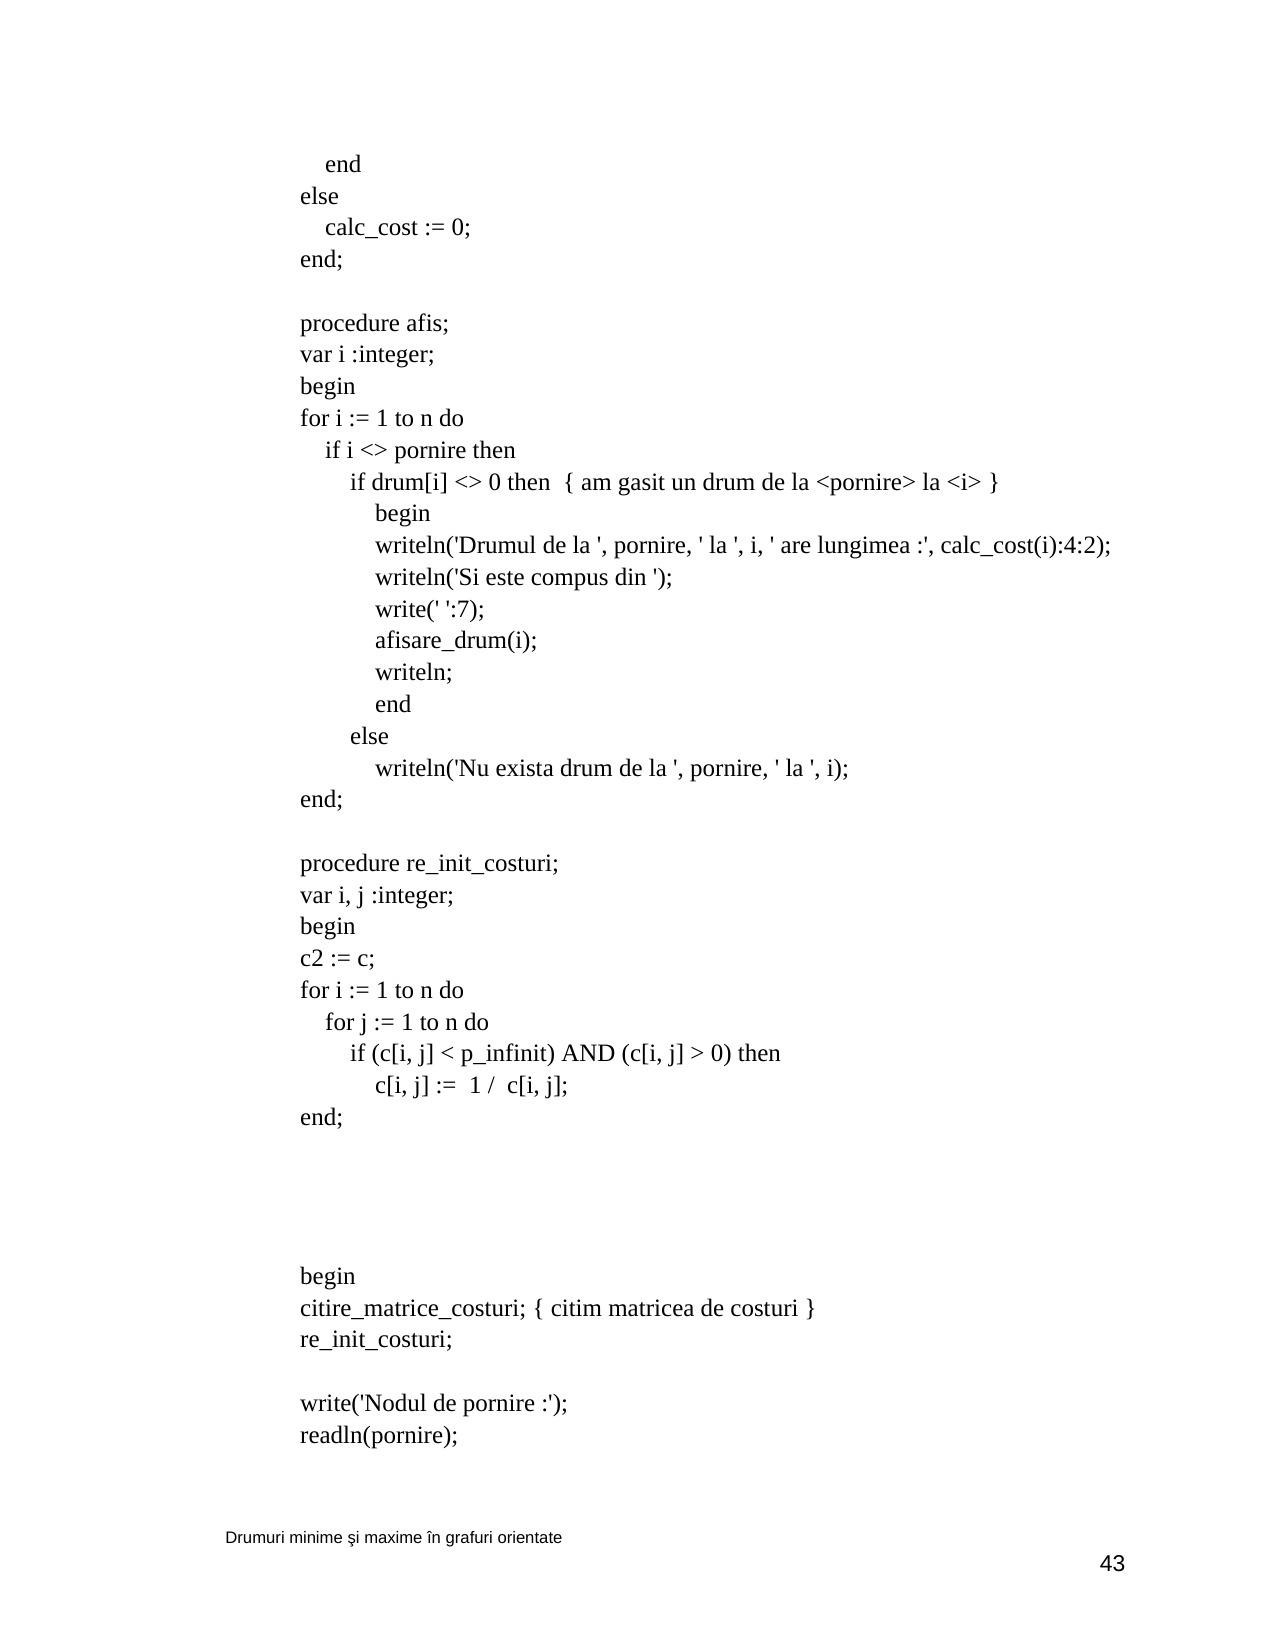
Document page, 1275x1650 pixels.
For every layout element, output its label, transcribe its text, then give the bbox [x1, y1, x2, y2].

text writeln('Drumul de la ', pornire, ' la ', i, ' are lungimea :', calc_cost(i):4:2); [225, 531, 1125, 559]
text write(' ':7); [225, 595, 1125, 622]
text end; [225, 1103, 1125, 1131]
text procedure afis; [225, 309, 1125, 337]
text for j := 1 to n do [225, 1008, 1125, 1036]
text readln(pornire); [225, 1421, 1125, 1448]
text for i := 1 to n do [225, 976, 1125, 1004]
text if i <> pornire then [225, 436, 1125, 464]
text writeln; [225, 658, 1125, 686]
text c[i, j] := 1 / c[i, j]; [225, 1071, 1125, 1099]
text writeln('Nu exista drum de la ', pornire, ' la ', i); [225, 754, 1125, 781]
text else [225, 722, 1125, 749]
text if drum[i] <> 0 then { am gasit un drum de la <pornire> la <i> } [225, 468, 1125, 495]
text calc_cost := 0; [225, 213, 1125, 241]
text else [225, 182, 1125, 209]
text end [225, 150, 1125, 178]
text begin [225, 499, 1125, 527]
text writeln('Si este compus din '); [225, 563, 1125, 591]
text citire_matrice_costuri; { citim matricea de costuri } [225, 1294, 1125, 1321]
text begin [225, 912, 1125, 940]
text end [225, 690, 1125, 718]
text end; [225, 785, 1125, 813]
text c2 := c; [225, 944, 1125, 972]
text if (c[i, j] < p_infinit) AND (c[i, j] > 0) then [225, 1039, 1125, 1067]
text afisare_drum(i); [225, 627, 1125, 654]
text re_init_costuri; [225, 1326, 1125, 1353]
text for i := 1 to n do [225, 404, 1125, 432]
text begin [225, 372, 1125, 400]
text procedure re_init_costuri; [225, 849, 1125, 877]
text begin [225, 1262, 1125, 1290]
text write('Nodul de pornire :'); [225, 1389, 1125, 1417]
text var i :integer; [225, 341, 1125, 368]
text end; [225, 245, 1125, 273]
text var i, j :integer; [225, 881, 1125, 908]
